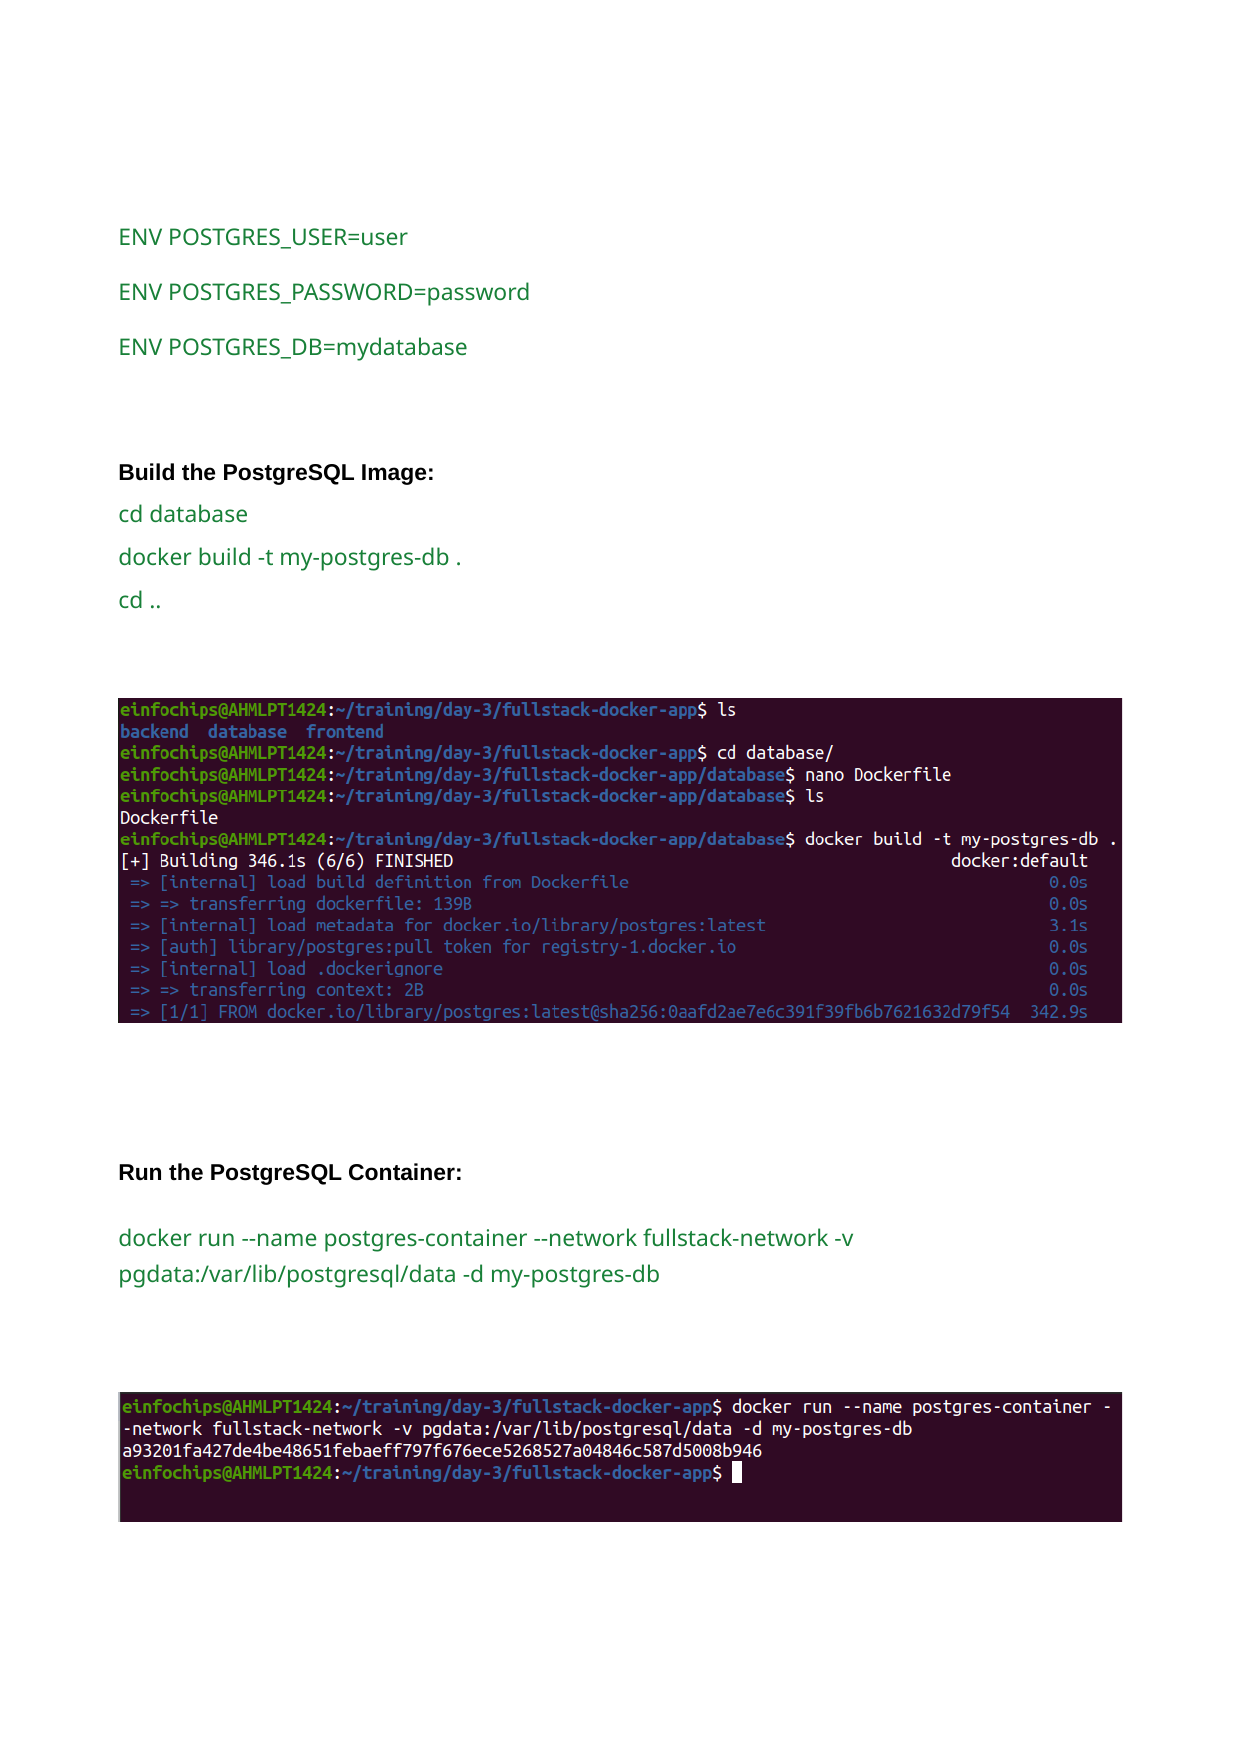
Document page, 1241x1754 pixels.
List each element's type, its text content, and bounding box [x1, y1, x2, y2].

text ENV POSTGRES_PASSWORD=password [118, 276, 1122, 307]
picture [118, 698, 1123, 1023]
text docker run --name postgres-container --network fullstack-network -v pgdata:/var/lib/postgresql/data -d my-postgres-db [118, 1222, 1122, 1289]
text Build the PostgreSQL Image: cd database [118, 459, 1122, 529]
picture [118, 1392, 1123, 1522]
text docker build -t my-postgres-db . [118, 541, 1122, 572]
text Run the PostgreSQL Container: [118, 1023, 1122, 1185]
text cd .. [118, 584, 1122, 654]
text ENV POSTGRES_USER=user [118, 221, 1122, 252]
text ENV POSTGRES_DB=mydatabase [118, 331, 1122, 362]
